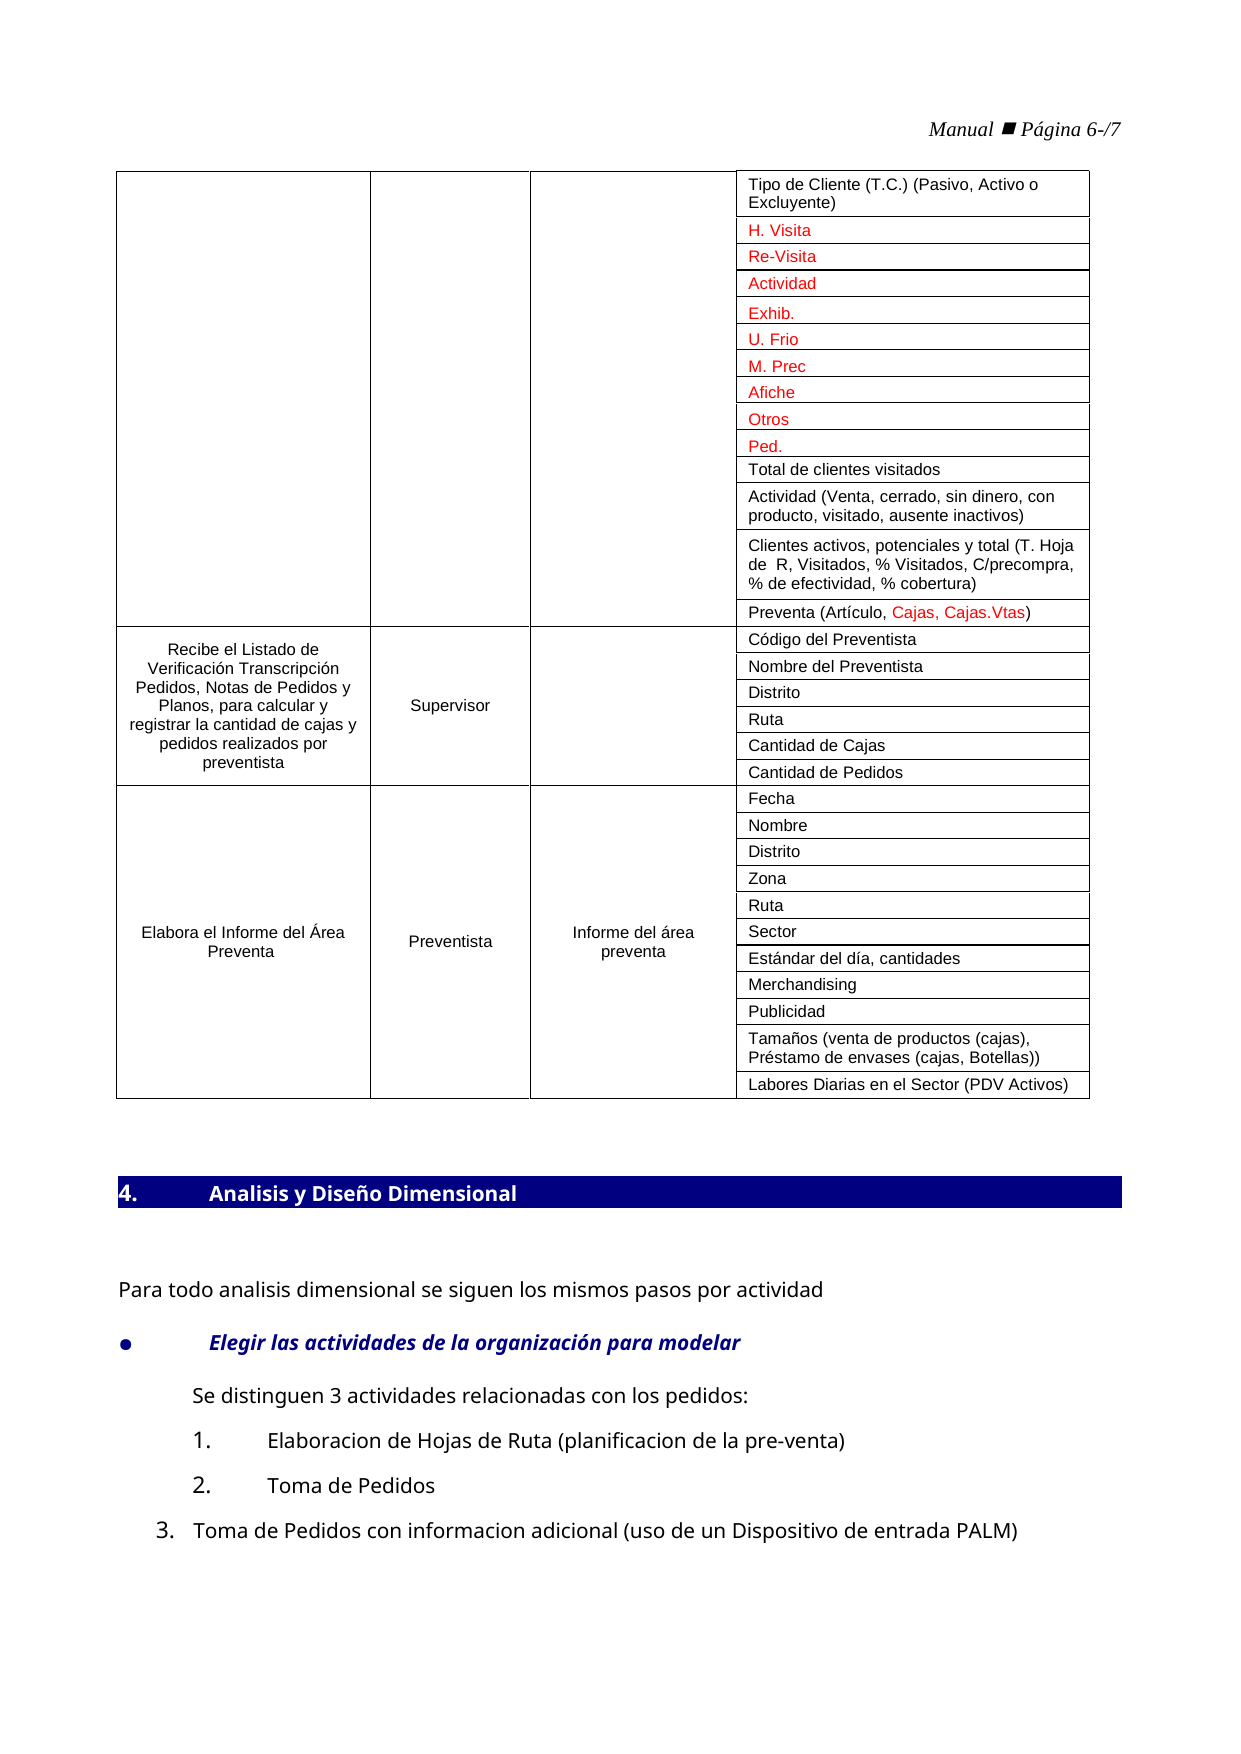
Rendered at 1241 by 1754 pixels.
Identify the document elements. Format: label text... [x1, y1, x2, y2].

table_cell U. Frio [737, 324, 1089, 349]
text Se distinguen 3 actividades relacionadas con los pedidos: [192, 1381, 1122, 1410]
subtitle Elegir las actividades de la organización para modelar [118, 1328, 1122, 1356]
table_cell Nombre [737, 813, 1089, 838]
list Toma de Pedidos con informacion adicional (uso de un Dispositivo de entrada PALM) [156, 1514, 1122, 1546]
table_cell Cantidad de Pedidos [737, 760, 1089, 785]
table_cell Merchandising [737, 972, 1089, 998]
table_cell Estándar del día, cantidades [737, 946, 1089, 971]
table_cell Distrito [737, 839, 1089, 865]
table_cell Publicidad [737, 999, 1089, 1024]
table_cell Afiche [737, 377, 1089, 402]
table_cell Labores Diarias en el Sector (PDV Activos) [737, 1072, 1089, 1098]
table_cell Distrito [737, 680, 1089, 706]
table_cell Cantidad de Cajas [737, 733, 1089, 759]
table_cell Fecha [737, 786, 1089, 812]
table_cell Preventista [371, 786, 529, 1098]
table_cell Elabora el Informe del Área Preventa [117, 786, 370, 1098]
table_cell Tamaños (venta de productos (cajas), Préstamo de envases (cajas, Botellas)) [737, 1025, 1089, 1071]
table_cell Nombre del Preventista [737, 654, 1089, 679]
list Toma de Pedidos [154, 1469, 1122, 1500]
table_cell Informe del área preventa [531, 786, 736, 1098]
table_cell [531, 172, 736, 626]
table_cell Actividad [737, 271, 1089, 296]
table_cell Actividad (Venta, cerrado, sin dinero, con producto, visitado, ausente inactivos) [737, 483, 1089, 529]
table_cell Supervisor [371, 627, 529, 785]
table_cell [371, 172, 529, 626]
table_cell Zona [737, 866, 1089, 891]
table_cell [117, 172, 370, 626]
table_cell Código del Preventista [737, 627, 1089, 652]
table_cell Exhib. [737, 297, 1089, 323]
table_cell Recibe el Listado de Verificación Transcripción Pedidos, Notas de Pedidos y Planos, para calcular y registrar la cantidad de cajas y pedidos realizados por preventista [117, 627, 370, 785]
table_cell Ped. [737, 430, 1089, 456]
subtitle Analisis y Diseño Dimensional [118, 1176, 1122, 1208]
table_cell Preventa (Artículo, Cajas, Cajas.Vtas) [737, 600, 1089, 626]
table_cell Re-Visita [737, 244, 1089, 269]
table_cell Tipo de Cliente (T.C.) (Pasivo, Activo o Excluyente) [737, 171, 1089, 216]
table_cell M. Prec [737, 350, 1089, 376]
table_cell Sector [737, 919, 1089, 944]
list Elaboracion de Hojas de Ruta (planificacion de la pre-venta) [154, 1424, 1122, 1455]
table_cell Total de clientes visitados [737, 457, 1089, 482]
table_cell Clientes activos, potenciales y total (T. Hoja de R, Visitados, % Visitados, C/precompra, % de efectividad, % cobertura) [737, 530, 1089, 599]
table_cell Ruta [737, 707, 1089, 732]
table_cell Ruta [737, 893, 1089, 918]
table_cell H. Visita [737, 218, 1089, 243]
table_cell [531, 627, 736, 785]
table_cell Otros [737, 404, 1089, 429]
text Para todo analisis dimensional se siguen los mismos pasos por actividad [118, 1275, 1122, 1303]
